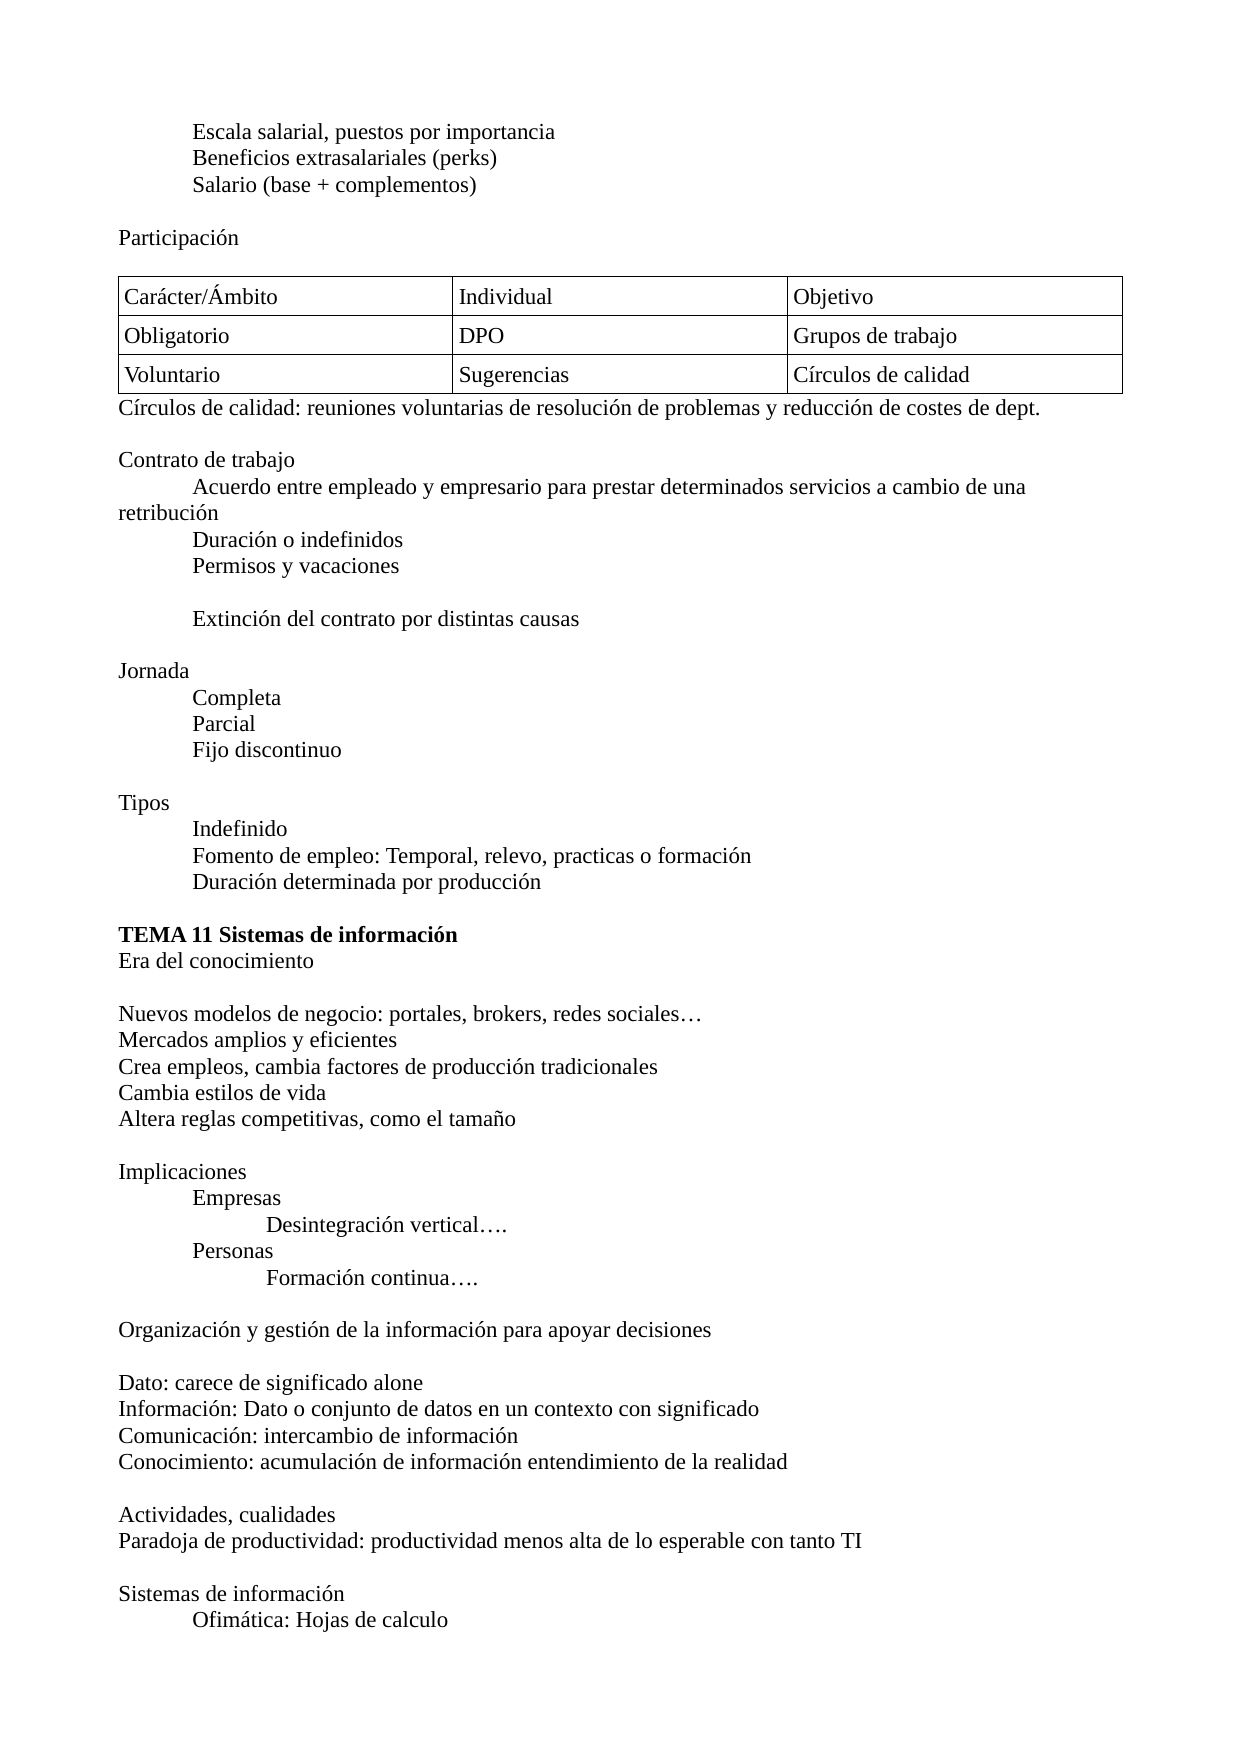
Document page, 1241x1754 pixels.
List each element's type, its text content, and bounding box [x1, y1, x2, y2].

text Organización y gestión de la información para apoyar decisiones [118, 1316, 1122, 1343]
text Sistemas de información [118, 1580, 1122, 1606]
table_cell Círculos de calidad [788, 355, 1122, 393]
text Acuerdo entre empleado y empresario para prestar determinados servicios a cambio de una retribución [118, 473, 1122, 526]
text Indefinido [118, 816, 1122, 842]
text Cambia estilos de vida [118, 1079, 1122, 1105]
text Altera reglas competitivas, como el tamaño [118, 1105, 1122, 1132]
text Duración determinada por producción [118, 868, 1122, 894]
text Beneficios extrasalariales (perks) [118, 144, 1122, 171]
text Conocimiento: acumulación de información entendimiento de la realidad [118, 1448, 1122, 1474]
table_cell Obligatorio [119, 316, 452, 354]
text Participación [118, 223, 1122, 250]
text Era del conocimiento [118, 947, 1122, 974]
text Formación continua…. [118, 1263, 1122, 1290]
table_header Objetivo [788, 277, 1122, 315]
table_cell DPO [453, 316, 787, 354]
text TEMA 11 Sistemas de información [118, 921, 1122, 947]
text Paradoja de productividad: productividad menos alta de lo esperable con tanto TI [118, 1527, 1122, 1553]
text Extinción del contrato por distintas causas [118, 605, 1122, 631]
text Empresas [118, 1184, 1122, 1211]
text Completa [118, 684, 1122, 710]
text Escala salarial, puestos por importancia [118, 118, 1122, 144]
table_header Individual [453, 277, 787, 315]
text Duración o indefinidos [118, 526, 1122, 552]
text Actividades, cualidades [118, 1501, 1122, 1527]
table_header Carácter/Ámbito [119, 277, 452, 315]
text Contrato de trabajo [118, 447, 1122, 473]
text Personas [118, 1237, 1122, 1263]
text Mercados amplios y eficientes [118, 1026, 1122, 1053]
text Fijo discontinuo [118, 736, 1122, 763]
text Fomento de empleo: Temporal, relevo, practicas o formación [118, 842, 1122, 868]
text Círculos de calidad: reuniones voluntarias de resolución de problemas y reducción de costes de dept. [118, 394, 1122, 420]
text Jornada [118, 657, 1122, 684]
text Permisos y vacaciones [118, 552, 1122, 578]
text Tipos [118, 789, 1122, 816]
text Nuevos modelos de negocio: portales, brokers, redes sociales… [118, 1000, 1122, 1026]
table_cell Voluntario [119, 355, 452, 393]
text Implicaciones [118, 1158, 1122, 1184]
text Información: Dato o conjunto de datos en un contexto con significado [118, 1395, 1122, 1422]
text Parcial [118, 710, 1122, 736]
text Desintegración vertical…. [118, 1211, 1122, 1237]
text Ofimática: Hojas de calculo [118, 1606, 1122, 1632]
text Comunicación: intercambio de información [118, 1422, 1122, 1448]
text Dato: carece de significado alone [118, 1369, 1122, 1395]
text Crea empleos, cambia factores de producción tradicionales [118, 1053, 1122, 1079]
table_cell Sugerencias [453, 355, 787, 393]
table_cell Grupos de trabajo [788, 316, 1122, 354]
text Salario (base + complementos) [118, 171, 1122, 197]
